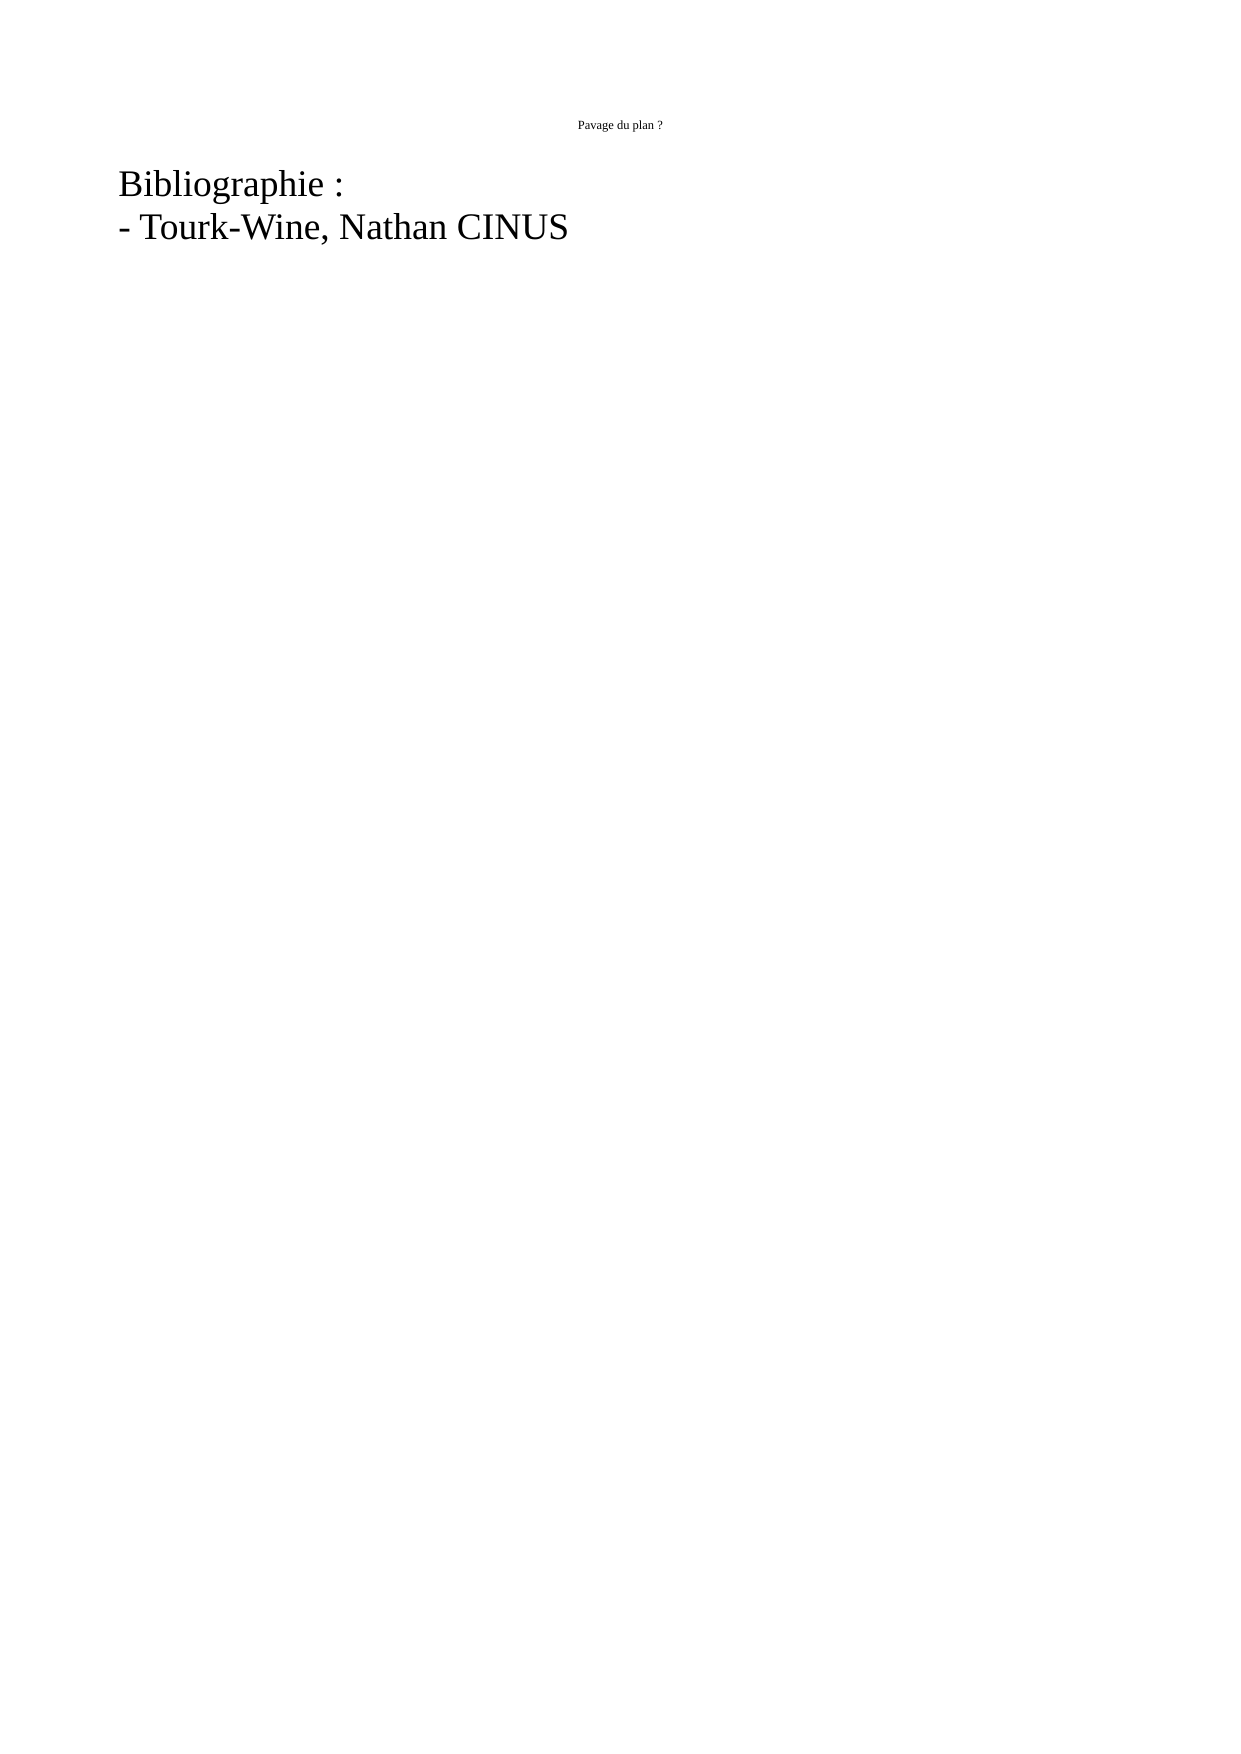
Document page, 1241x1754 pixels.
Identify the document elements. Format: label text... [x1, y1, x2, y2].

text - Tourk-Wine, Nathan CINUS [118, 204, 1122, 247]
text Pavage du plan ? [118, 118, 1122, 132]
text Bibliographie : [118, 161, 1122, 204]
